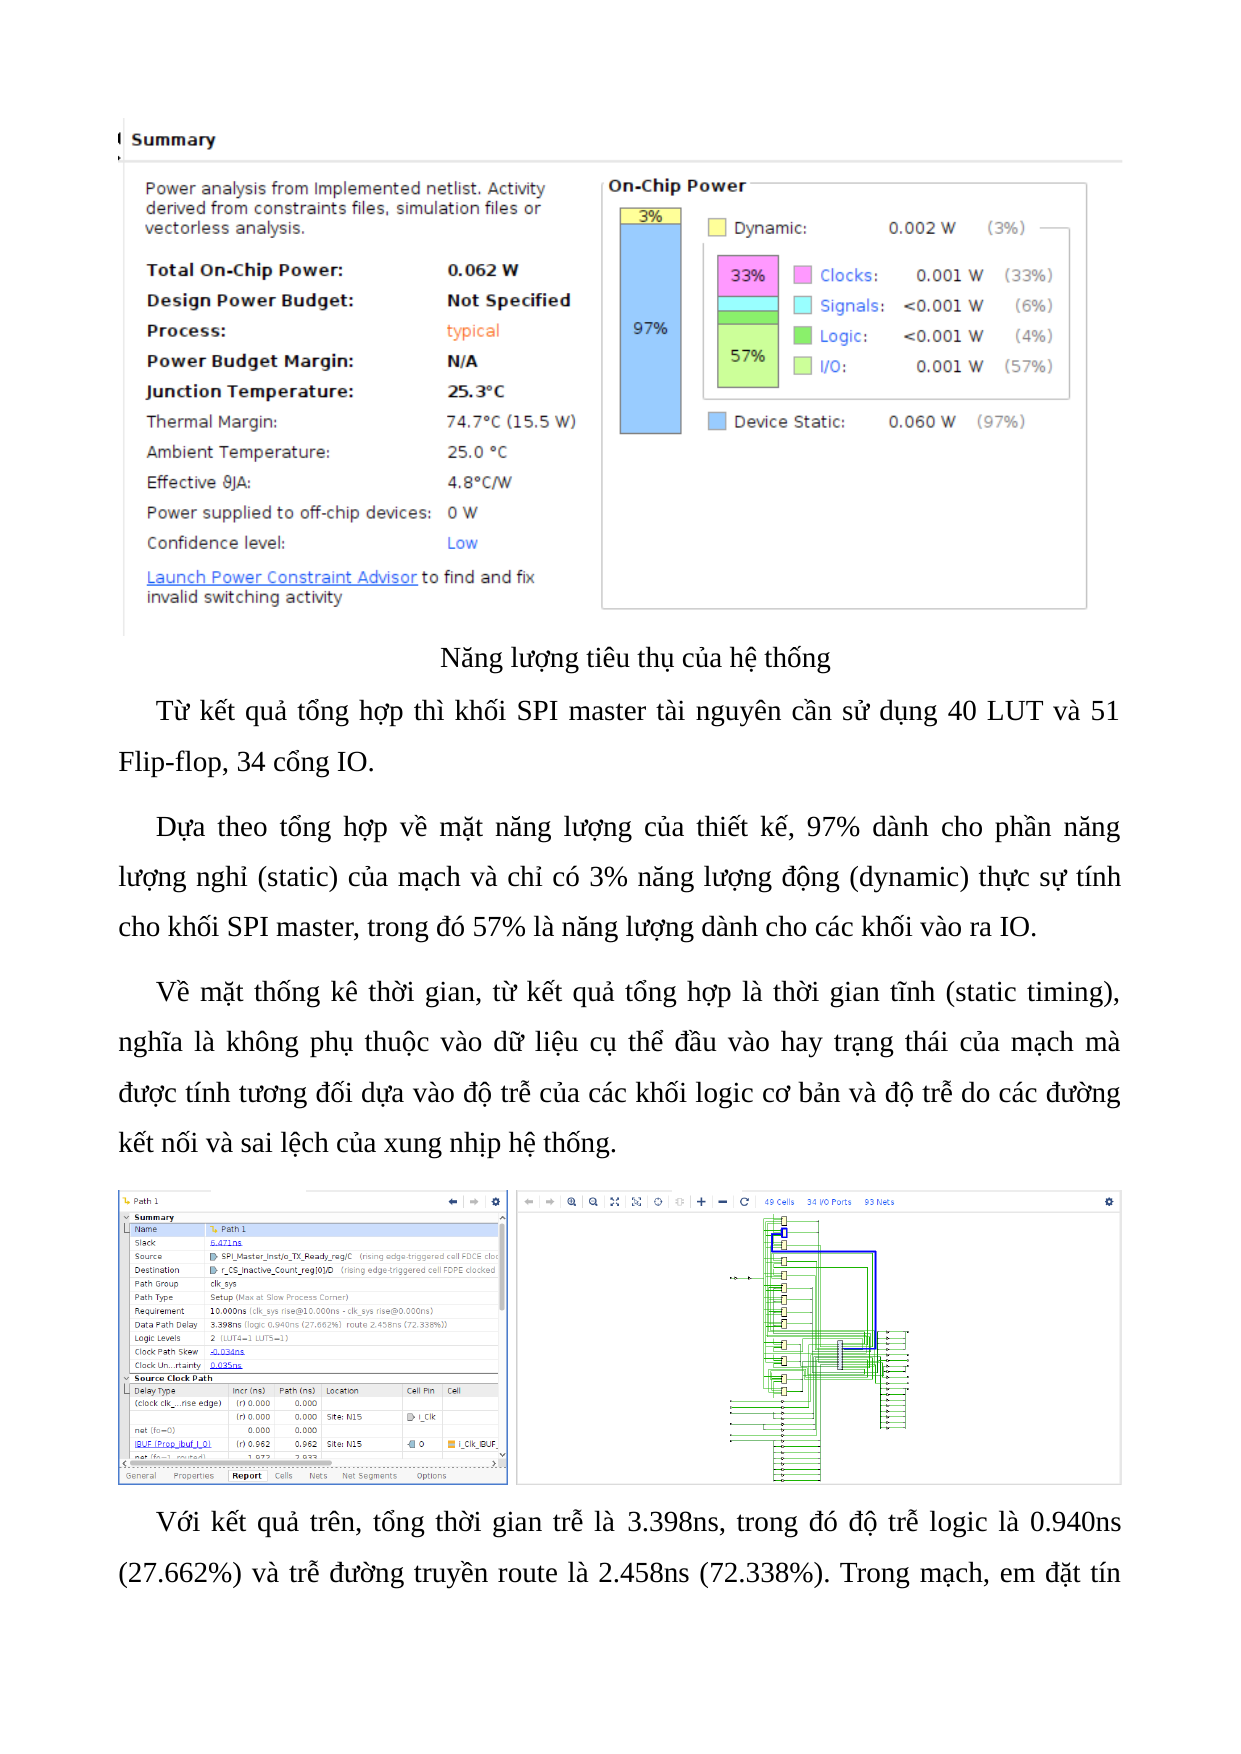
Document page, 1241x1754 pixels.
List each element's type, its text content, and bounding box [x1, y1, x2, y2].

text Năng lượng tiêu thụ của hệ thống [118, 636, 1122, 674]
text Từ kết quả tổng hợp thì khối SPI master tài nguyên cần sử dụng 40 LUT và 51 Flip-flop, 34 cổng IO. [118, 693, 1122, 777]
picture [118, 118, 1123, 636]
text Dựa theo tổng hợp về mặt năng lượng của thiết kế, 97% dành cho phần năng lượng nghỉ (static) của mạch và chỉ có 3% năng lượng động (dynamic) thực sự tính cho khối SPI master, trong đó 57% là năng lượng dành cho các khối vào ra IO. [118, 809, 1122, 943]
picture [118, 1190, 1123, 1488]
text Về mặt thống kê thời gian, từ kết quả tổng hợp là thời gian tĩnh (static timing), nghĩa là không phụ thuộc vào dữ liệu cụ thể đầu vào hay trạng thái của mạch mà được tính tương đối dựa vào độ trễ của các khối logic cơ bản và độ trễ do các đường kết nối và sai lệch của xung nhịp hệ thống. [118, 974, 1122, 1159]
text Với kết quả trên, tổng thời gian trễ là 3.398ns, trong đó độ trễ logic là 0.940ns (27.662%) và trễ đường truyền route là 2.458ns (72.338%). Trong mạch, em đặt tín [118, 1488, 1122, 1588]
